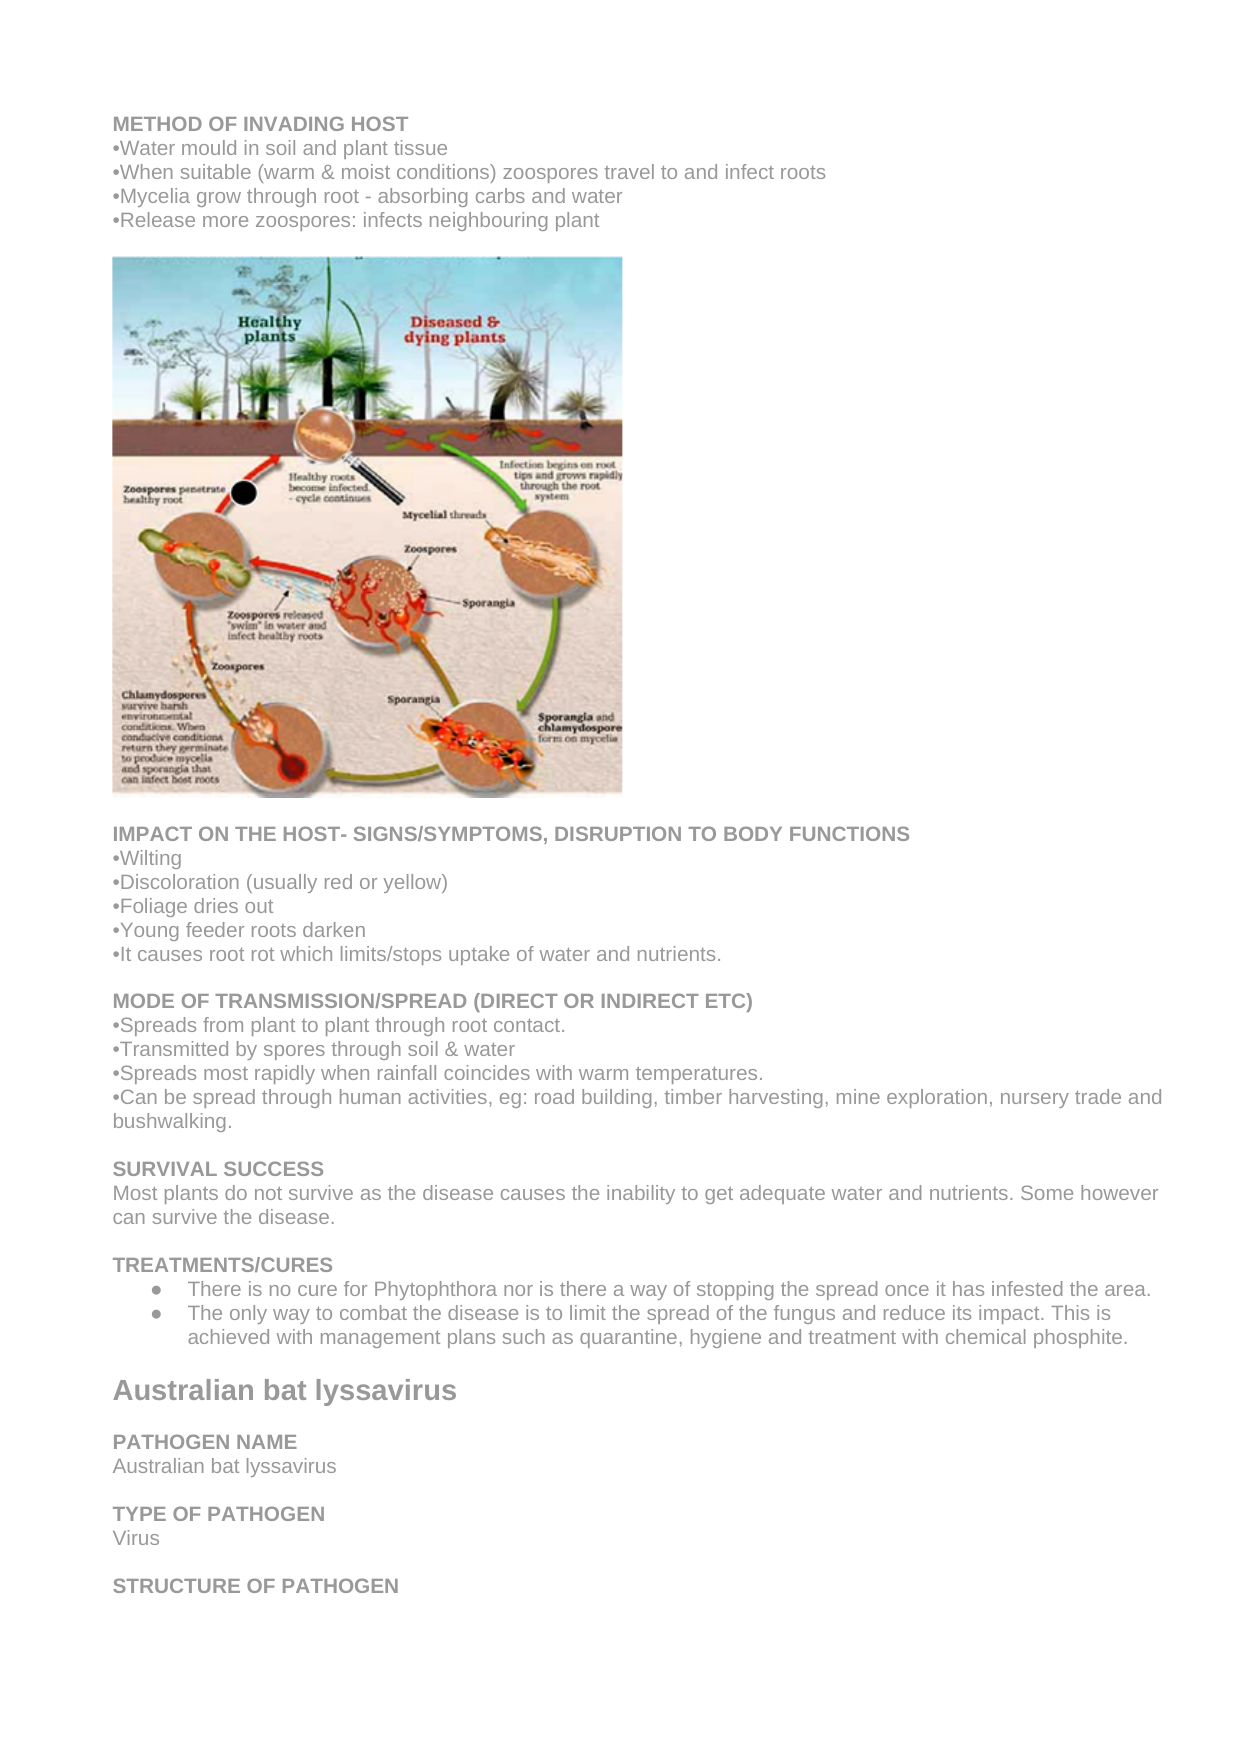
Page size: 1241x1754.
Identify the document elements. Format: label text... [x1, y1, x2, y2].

text IMPACT ON THE HOST- SIGNS/SYMPTOMS, DISRUPTION TO BODY FUNCTIONS [112, 822, 1164, 846]
text •When suitable (warm & moist conditions) zoospores travel to and infect roots [112, 160, 1164, 184]
text Australian bat lyssavirus [112, 1454, 1164, 1478]
text TREATMENTS/CURES [112, 1253, 1164, 1277]
text •Transmitted by spores through soil & water [112, 1037, 1164, 1061]
text •Water mould in soil and plant tissue [112, 136, 1164, 160]
text •Can be spread through human activities, eg: road building, timber harvesting, mine exploration, nursery trade and bushwalking. [112, 1085, 1164, 1133]
text TYPE OF PATHOGEN [112, 1502, 1164, 1526]
text SURVIVAL SUCCESS [112, 1157, 1164, 1181]
text Most plants do not survive as the disease causes the inability to get adequate water and nutrients. Some however can survive the disease. [112, 1181, 1164, 1229]
text Australian bat lyssavirus [112, 1373, 1164, 1406]
text •Wilting [112, 846, 1164, 869]
picture [112, 255, 623, 798]
text •Spreads most rapidly when rainfall coincides with warm temperatures. [112, 1061, 1164, 1085]
list The only way to combat the disease is to limit the spread of the fungus and reduce its impact. This is achieved with management plans such as quarantine, hygiene and treatment with chemical phosphite. [150, 1301, 1164, 1349]
text PATHOGEN NAME [112, 1430, 1164, 1454]
text •Young feeder roots darken [112, 917, 1164, 941]
text •Mycelia grow through root ‐ absorbing carbs and water [112, 184, 1164, 208]
text Virus [112, 1526, 1164, 1550]
text •Discoloration (usually red or yellow) [112, 869, 1164, 893]
text STRUCTURE OF PATHOGEN [112, 1574, 1164, 1598]
text METHOD OF INVADING HOST [112, 112, 1164, 136]
text •Release more zoospores: infects neighbouring plant [112, 208, 1164, 232]
text •It causes root rot which limits/stops uptake of water and nutrients. [112, 941, 1164, 965]
text •Foliage dries out [112, 893, 1164, 917]
list There is no cure for Phytophthora nor is there a way of stopping the spread once it has infested the area. [150, 1277, 1164, 1301]
text •Spreads from plant to plant through root contact. [112, 1013, 1164, 1037]
text MODE OF TRANSMISSION/SPREAD (DIRECT OR INDIRECT ETC) [112, 989, 1164, 1013]
